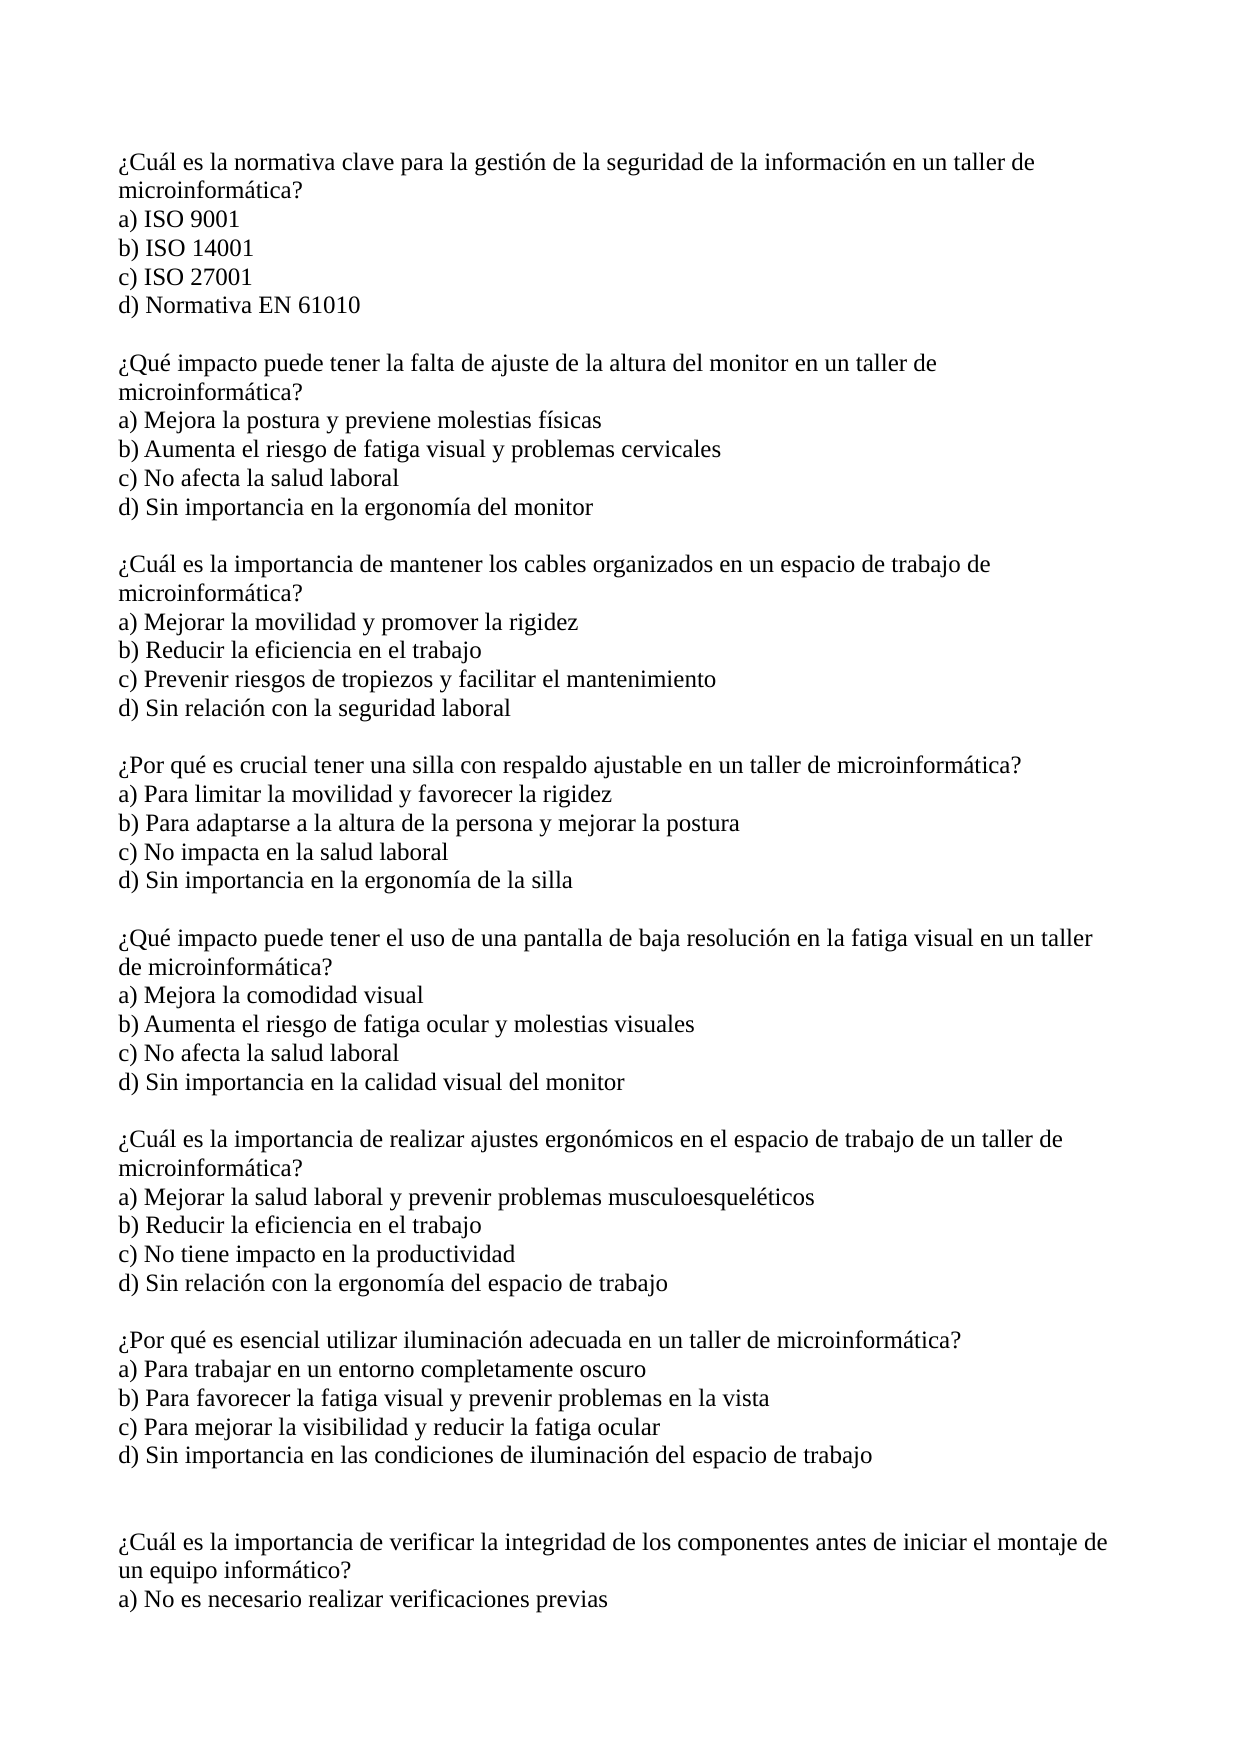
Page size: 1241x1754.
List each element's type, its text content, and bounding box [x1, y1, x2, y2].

text b) ISO 14001 [118, 233, 1122, 262]
text a) Mejorar la movilidad y promover la rigidez [118, 607, 1122, 636]
text d) Sin relación con la seguridad laboral [118, 693, 1122, 722]
text d) Sin relación con la ergonomía del espacio de trabajo [118, 1268, 1122, 1297]
text d) Sin importancia en la ergonomía de la silla [118, 866, 1122, 894]
text a) ISO 9001 [118, 204, 1122, 233]
text d) Sin importancia en la ergonomía del monitor [118, 492, 1122, 521]
text ¿Por qué es esencial utilizar iluminación adecuada en un taller de microinformática? [118, 1326, 1122, 1354]
text c) No afecta la salud laboral [118, 463, 1122, 492]
text ¿Por qué es crucial tener una silla con respaldo ajustable en un taller de microinformática? [118, 751, 1122, 779]
text ¿Qué impacto puede tener el uso de una pantalla de baja resolución en la fatiga visual en un taller de microinformática? [118, 923, 1122, 981]
text d) Sin importancia en las condiciones de iluminación del espacio de trabajo [118, 1441, 1122, 1469]
text ¿Cuál es la importancia de mantener los cables organizados en un espacio de trabajo de microinformática? [118, 549, 1122, 607]
text c) No tiene impacto en la productividad [118, 1239, 1122, 1268]
text ¿Cuál es la importancia de verificar la integridad de los componentes antes de iniciar el montaje de un equipo informático? [118, 1527, 1122, 1584]
text a) Mejora la postura y previene molestias físicas [118, 406, 1122, 434]
text b) Reducir la eficiencia en el trabajo [118, 1211, 1122, 1239]
text b) Reducir la eficiencia en el trabajo [118, 636, 1122, 664]
text d) Normativa EN 61010 [118, 291, 1122, 319]
text c) ISO 27001 [118, 262, 1122, 291]
text a) No es necesario realizar verificaciones previas [118, 1584, 1122, 1613]
text a) Para trabajar en un entorno completamente oscuro [118, 1354, 1122, 1383]
text d) Sin importancia en la calidad visual del monitor [118, 1067, 1122, 1096]
text ¿Cuál es la importancia de realizar ajustes ergonómicos en el espacio de trabajo de un taller de microinformática? [118, 1124, 1122, 1182]
text b) Aumenta el riesgo de fatiga ocular y molestias visuales [118, 1009, 1122, 1038]
text ¿Qué impacto puede tener la falta de ajuste de la altura del monitor en un taller de microinformática? [118, 348, 1122, 406]
text b) Para favorecer la fatiga visual y prevenir problemas en la vista [118, 1383, 1122, 1412]
text a) Para limitar la movilidad y favorecer la rigidez [118, 779, 1122, 808]
text c) No afecta la salud laboral [118, 1038, 1122, 1067]
text c) No impacta en la salud laboral [118, 837, 1122, 866]
text c) Para mejorar la visibilidad y reducir la fatiga ocular [118, 1412, 1122, 1441]
text a) Mejora la comodidad visual [118, 981, 1122, 1009]
text c) Prevenir riesgos de tropiezos y facilitar el mantenimiento [118, 664, 1122, 693]
text b) Aumenta el riesgo de fatiga visual y problemas cervicales [118, 434, 1122, 463]
text ¿Cuál es la normativa clave para la gestión de la seguridad de la información en un taller de microinformática? [118, 147, 1122, 204]
text a) Mejorar la salud laboral y prevenir problemas musculoesqueléticos [118, 1182, 1122, 1211]
text b) Para adaptarse a la altura de la persona y mejorar la postura [118, 808, 1122, 837]
